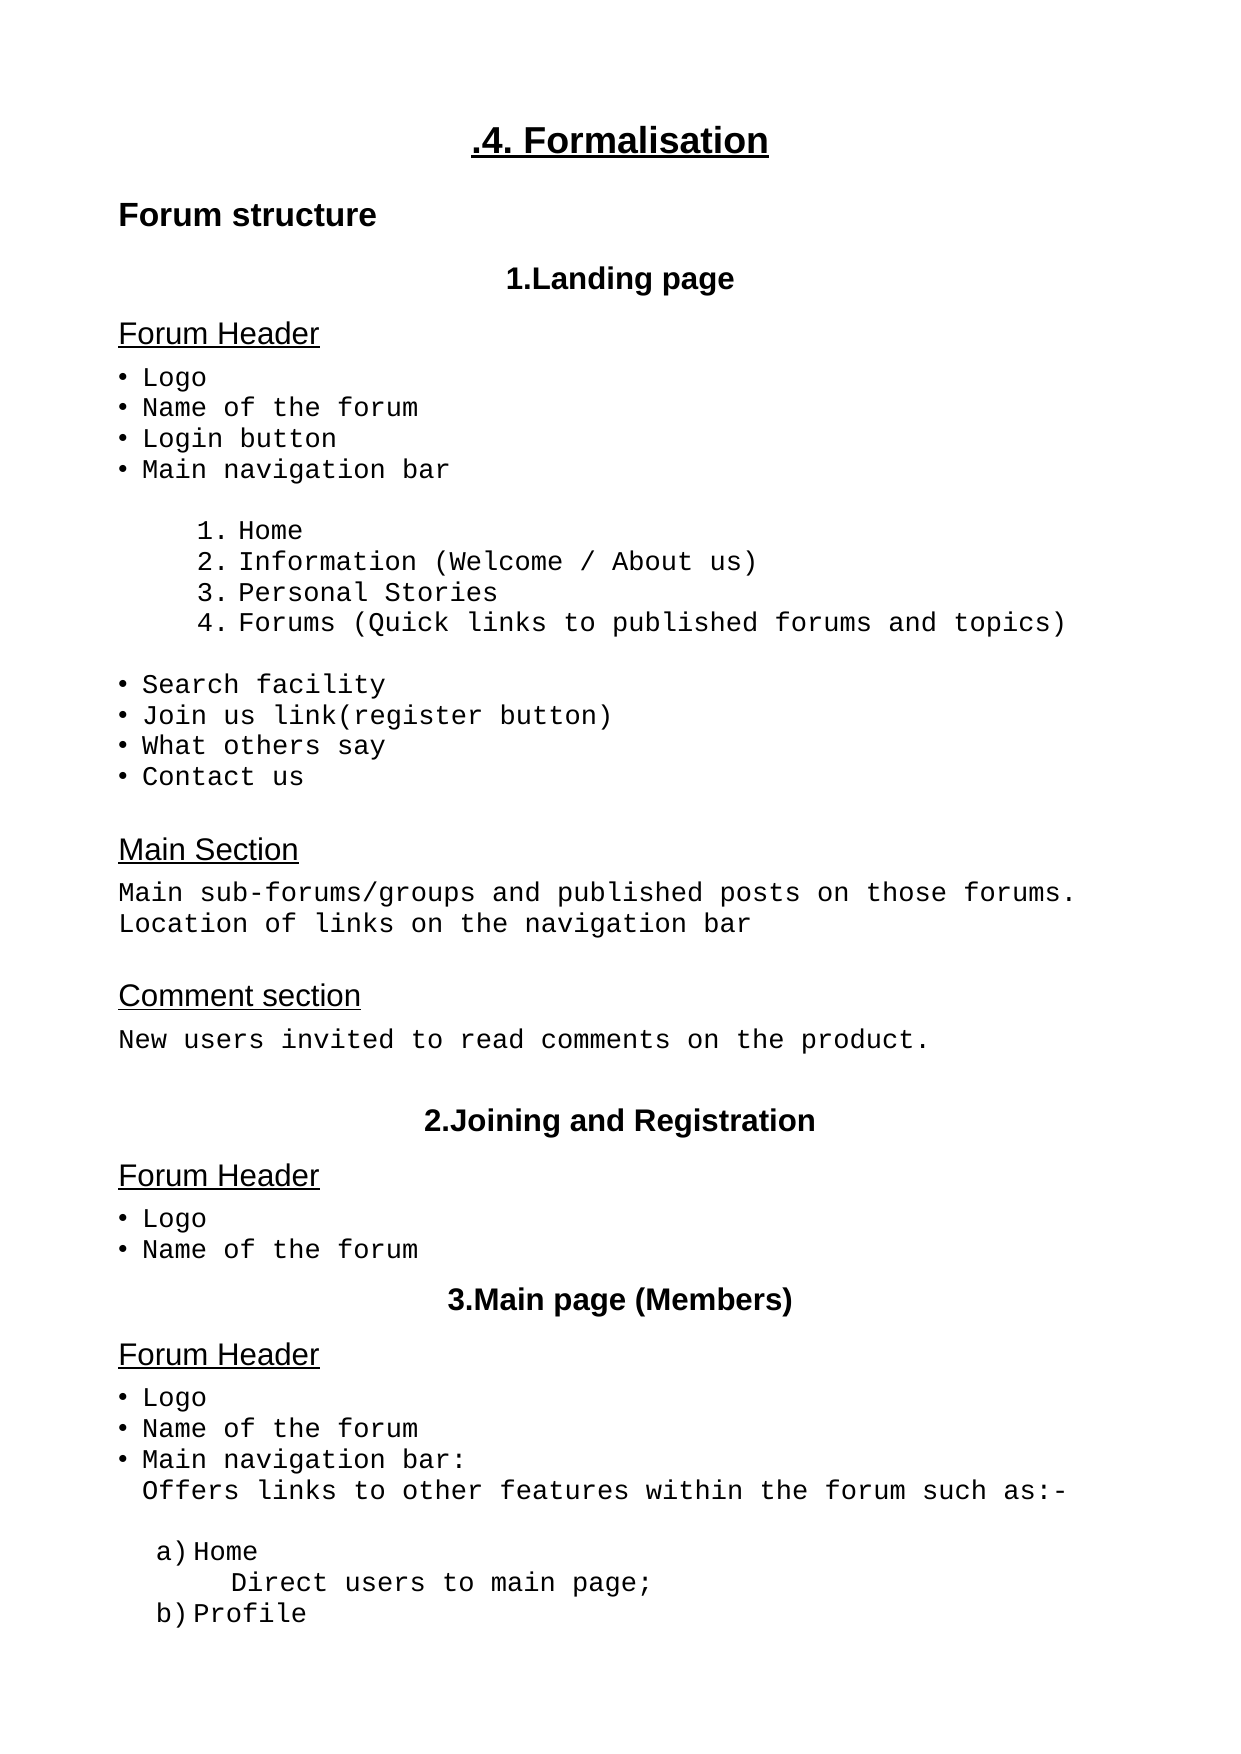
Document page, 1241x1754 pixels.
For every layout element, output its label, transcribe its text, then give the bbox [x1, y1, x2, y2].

subtitle Main Section [118, 831, 1122, 867]
subtitle 3.Main page (Members) [118, 1281, 1122, 1317]
subtitle Forum structure [118, 194, 1122, 233]
list Main navigation bar [118, 456, 1122, 486]
list Offers links to other features within the forum such as:- [118, 1476, 1122, 1507]
subtitle Forum Header [118, 1336, 1122, 1372]
list Home [197, 517, 1122, 548]
subtitle Forum Header [118, 1157, 1122, 1193]
list Login button [118, 425, 1122, 456]
text Location of links on the navigation bar [118, 910, 1122, 941]
list What others say [118, 732, 1122, 763]
list Information (Welcome / About us) [197, 548, 1122, 578]
subtitle Forum Header [118, 315, 1122, 351]
list Name of the forum [118, 1415, 1122, 1446]
list Logo [118, 1384, 1122, 1415]
list Search facility [118, 671, 1122, 701]
list Main navigation bar: [118, 1446, 1122, 1476]
list Profile [156, 1599, 1122, 1630]
list Direct users to main page; [193, 1569, 1122, 1599]
text New users invited to read comments on the product. [118, 1026, 1122, 1057]
list Home [156, 1538, 1122, 1569]
subtitle .4. Formalisation [118, 118, 1122, 161]
subtitle Comment section [118, 977, 1122, 1013]
list Name of the forum [118, 1236, 1122, 1267]
list Logo [118, 1205, 1122, 1236]
subtitle 1.Landing page [118, 260, 1122, 296]
list Logo [118, 363, 1122, 394]
list Contact us [118, 763, 1122, 794]
text Main sub-forums/groups and published posts on those forums. [118, 879, 1122, 910]
list Name of the forum [118, 394, 1122, 425]
list Forums (Quick links to published forums and topics) [197, 609, 1122, 640]
list Join us link(register button) [118, 701, 1122, 732]
subtitle 2.Joining and Registration [118, 1102, 1122, 1138]
list Personal Stories [197, 578, 1122, 609]
